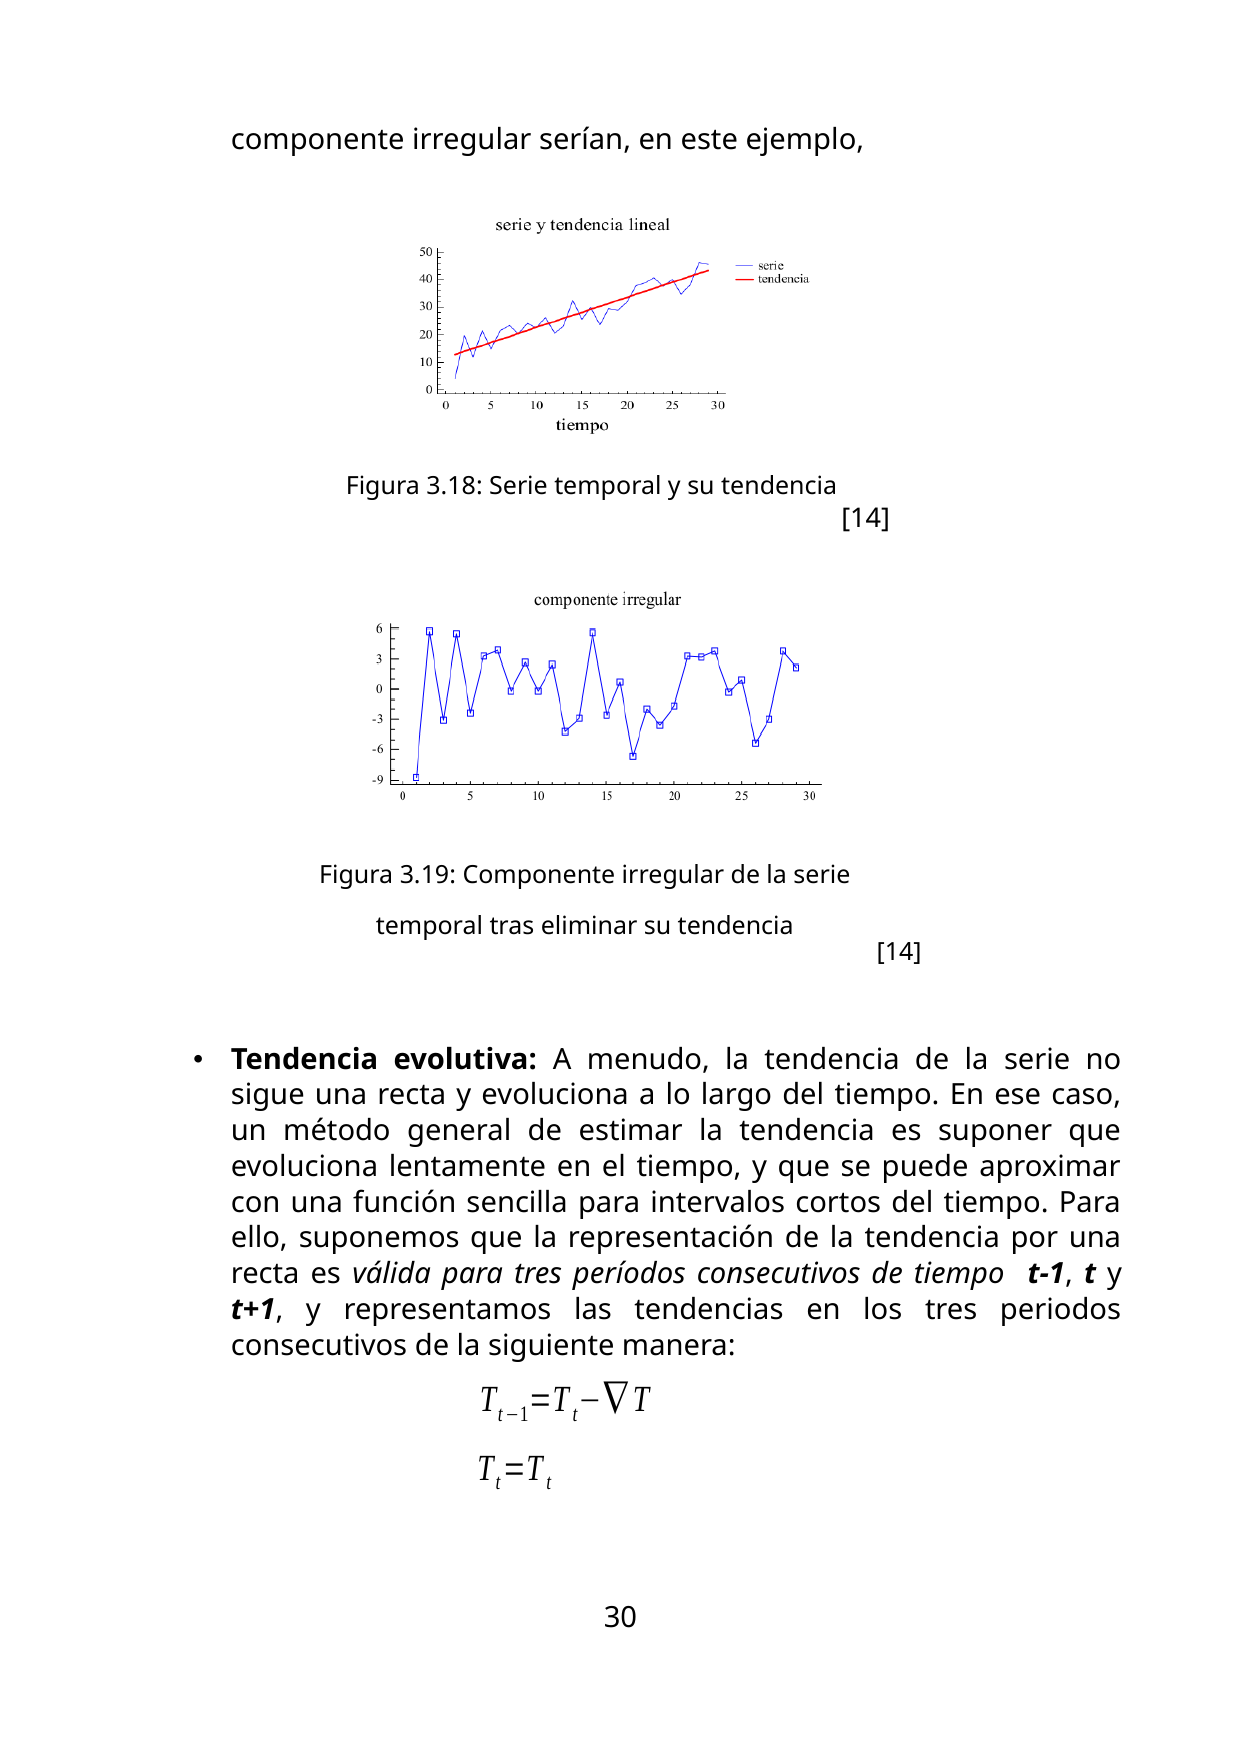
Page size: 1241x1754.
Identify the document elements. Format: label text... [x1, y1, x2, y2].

picture [354, 196, 829, 451]
list Tendencia evolutiva: A menudo, la tendencia de la serie no sigue una recta y evoluciona a lo largo del tiempo. En ese caso, un método general de estimar la tendencia es suponer que evoluciona lentamente en el tiempo, y que se puede aproximar con una función sencilla para intervalos cortos del tiempo. Para ello, suponemos que la representación de la tendencia por una recta es válida para tres períodos consecutivos de tiempo t-1, t y t+1, y representamos las tendencias en los tres periodos consecutivos de la siguiente manera: [193, 1038, 1122, 1363]
list componente irregular serían, en este ejemplo, [193, 118, 1122, 158]
picture [308, 560, 877, 840]
text Figura 3.19: Componente irregular de la serie temporal tras eliminar su tendencia [301, 679, 869, 942]
text Figura 3.18: Serie temporal y su tendencia [342, 196, 841, 502]
text [14] [118, 498, 1122, 535]
text [14] [118, 929, 1122, 969]
